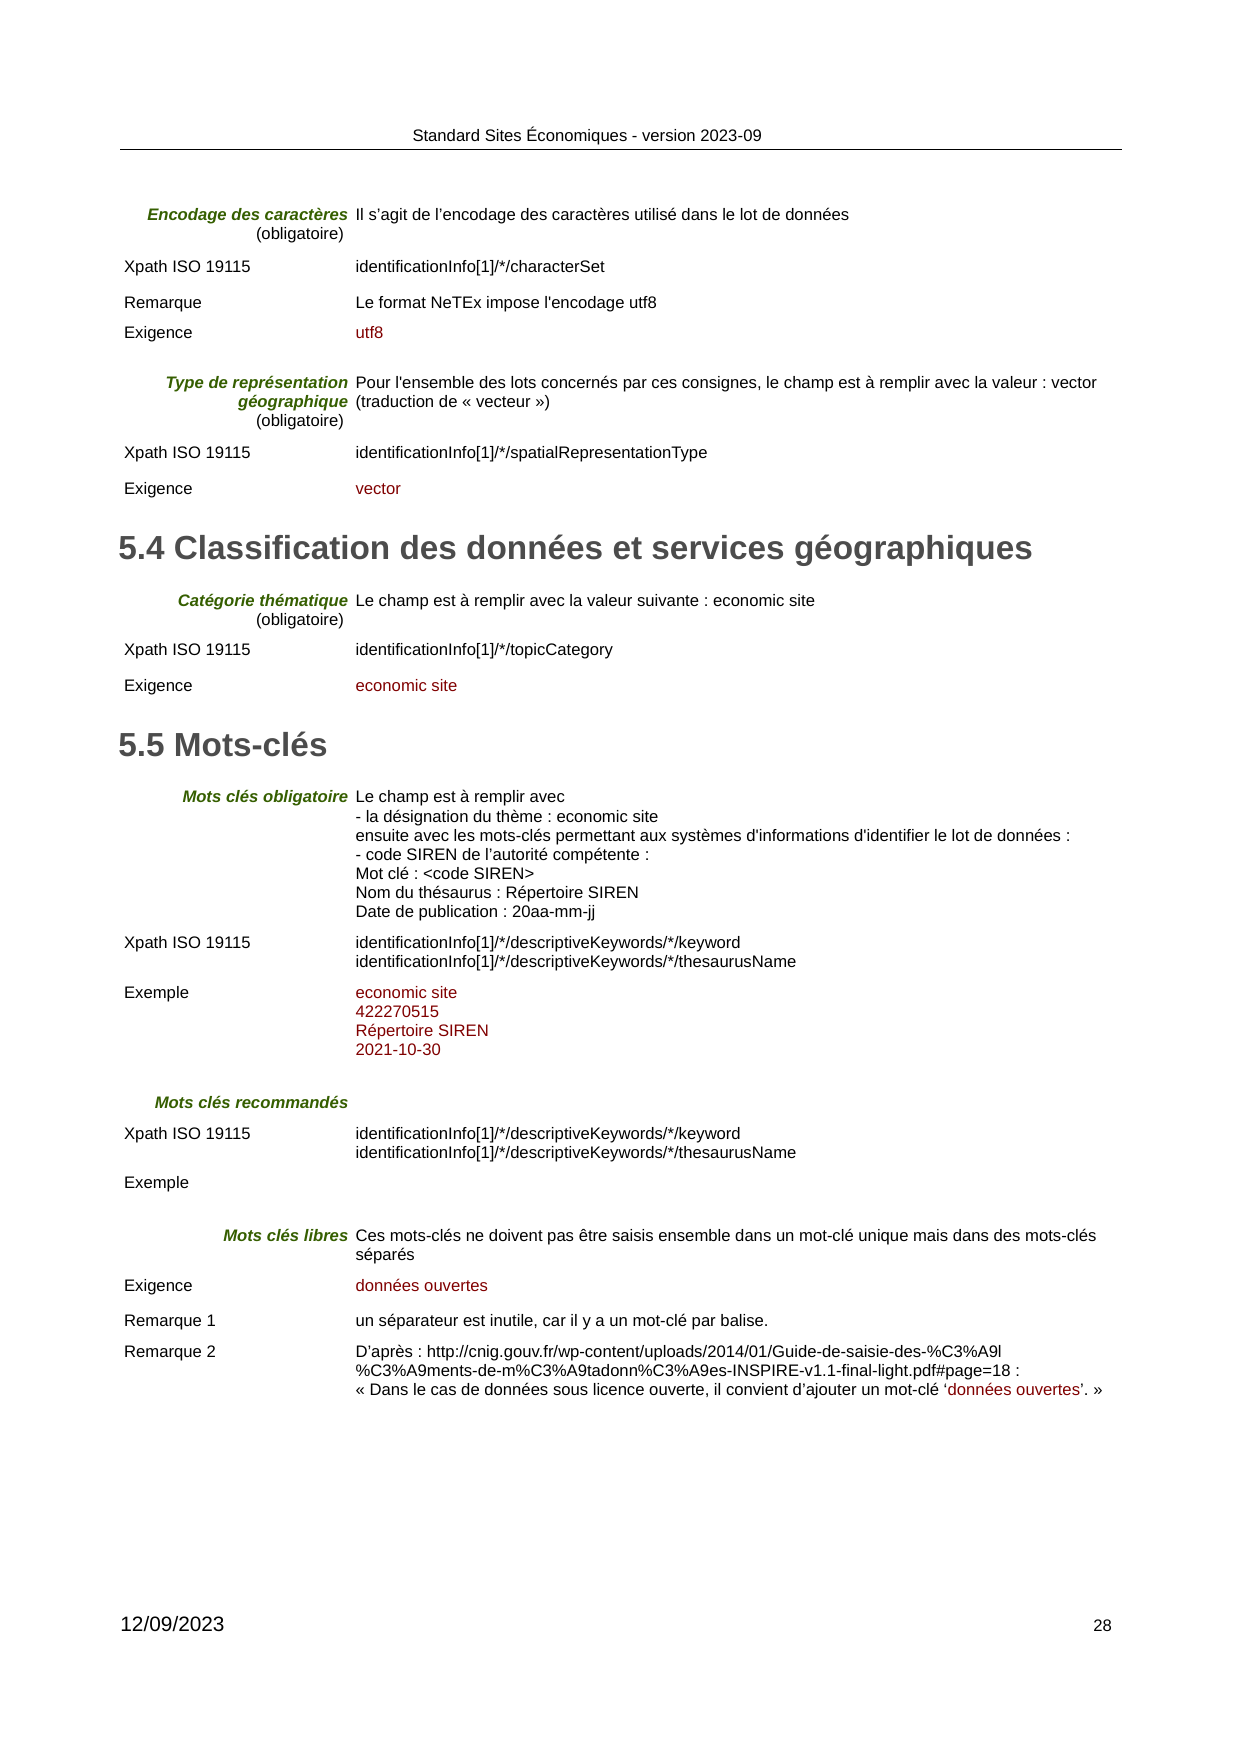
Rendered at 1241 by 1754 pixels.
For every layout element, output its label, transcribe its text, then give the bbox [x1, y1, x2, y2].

table_cell Le format NeTEx impose l'encodage utf8 [355, 287, 1122, 317]
table_header Il s’agit de l’encodage des caractères utilisé dans le lot de données [355, 199, 1122, 252]
subtitle 5.4 Classification des données et services géographiques [118, 528, 1122, 567]
table_header Le champ est à remplir avec - la désignation du thème : economic site ensuite avec les mots-clés permettant aux systèmes d'informations d'identifier le lot de données : - code SIREN de l’autorité compétente : Mot clé : <code SIREN> Nom du thésaurus : Répertoire SIREN Date de publication : 20aa-mm-jj [355, 781, 1122, 927]
table_cell identificationInfo[1]/*/descriptiveKeywords/*/keyword identificationInfo[1]/*/descriptiveKeywords/*/thesaurusName [355, 1118, 1122, 1167]
table_cell Exigence [118, 473, 355, 503]
table_cell données ouvertes [355, 1270, 1122, 1305]
table_header Mots clés libres [118, 1220, 355, 1270]
table_cell un séparateur est inutile, car il y a un mot-clé par balise. [355, 1305, 1122, 1336]
table_cell identificationInfo[1]/*/characterSet [355, 252, 1122, 287]
table_cell Remarque 2 [118, 1336, 355, 1405]
table_cell [355, 1168, 1122, 1198]
table_cell Exemple [118, 1168, 355, 1198]
table_cell Xpath ISO 19115 [118, 252, 355, 287]
table_header Encodage des caractères (obligatoire) [118, 199, 355, 252]
table_header Le champ est à remplir avec la valeur suivante : economic site [355, 585, 1122, 634]
table_header Catégorie thématique (obligatoire) [118, 585, 355, 634]
table_header Pour l'ensemble des lots concernés par ces consignes, le champ est à remplir avec la valeur : vector (traduction de « vecteur ») [355, 367, 1122, 437]
table_cell Xpath ISO 19115 [118, 634, 355, 669]
table_header [355, 1087, 1122, 1118]
table_cell D’après : http://cnig.gouv.fr/wp-content/uploads/2014/01/Guide-de-saisie-des-%C3%A9l%C3%A9ments-de-m%C3%A9tadonn%C3%A9es-INSPIRE-v1.1-final-light.pdf#page=18 : « Dans le cas de données sous licence ouverte, il convient d’ajouter un mot-clé ‘données ouvertes’. » [355, 1336, 1122, 1405]
table_header Mots clés obligatoire [118, 781, 355, 927]
table_header Mots clés recommandés [118, 1087, 355, 1118]
table_cell utf8 [355, 318, 1122, 348]
table_header Type de représentation géographique (obligatoire) [118, 367, 355, 437]
table_cell Xpath ISO 19115 [118, 1118, 355, 1167]
table_cell Exigence [118, 318, 355, 348]
subtitle 5.5 Mots-clés [118, 725, 1122, 764]
table_cell Remarque 1 [118, 1305, 355, 1336]
table_cell economic site [355, 670, 1122, 700]
table_cell Exemple [118, 977, 355, 1065]
table_cell Xpath ISO 19115 [118, 438, 355, 473]
table_cell Remarque [118, 287, 355, 317]
table_cell identificationInfo[1]/*/spatialRepresentationType [355, 438, 1122, 473]
table_cell identificationInfo[1]/*/descriptiveKeywords/*/keyword identificationInfo[1]/*/descriptiveKeywords/*/thesaurusName [355, 927, 1122, 977]
table_header Ces mots-clés ne doivent pas être saisis ensemble dans un mot-clé unique mais dans des mots-clés séparés [355, 1220, 1122, 1270]
table_cell Exigence [118, 670, 355, 700]
table_cell Exigence [118, 1270, 355, 1305]
table_cell vector [355, 473, 1122, 503]
table_cell Xpath ISO 19115 [118, 927, 355, 977]
table_cell economic site 422270515 Répertoire SIREN 2021-10-30 [355, 977, 1122, 1065]
table_cell identificationInfo[1]/*/topicCategory [355, 634, 1122, 669]
